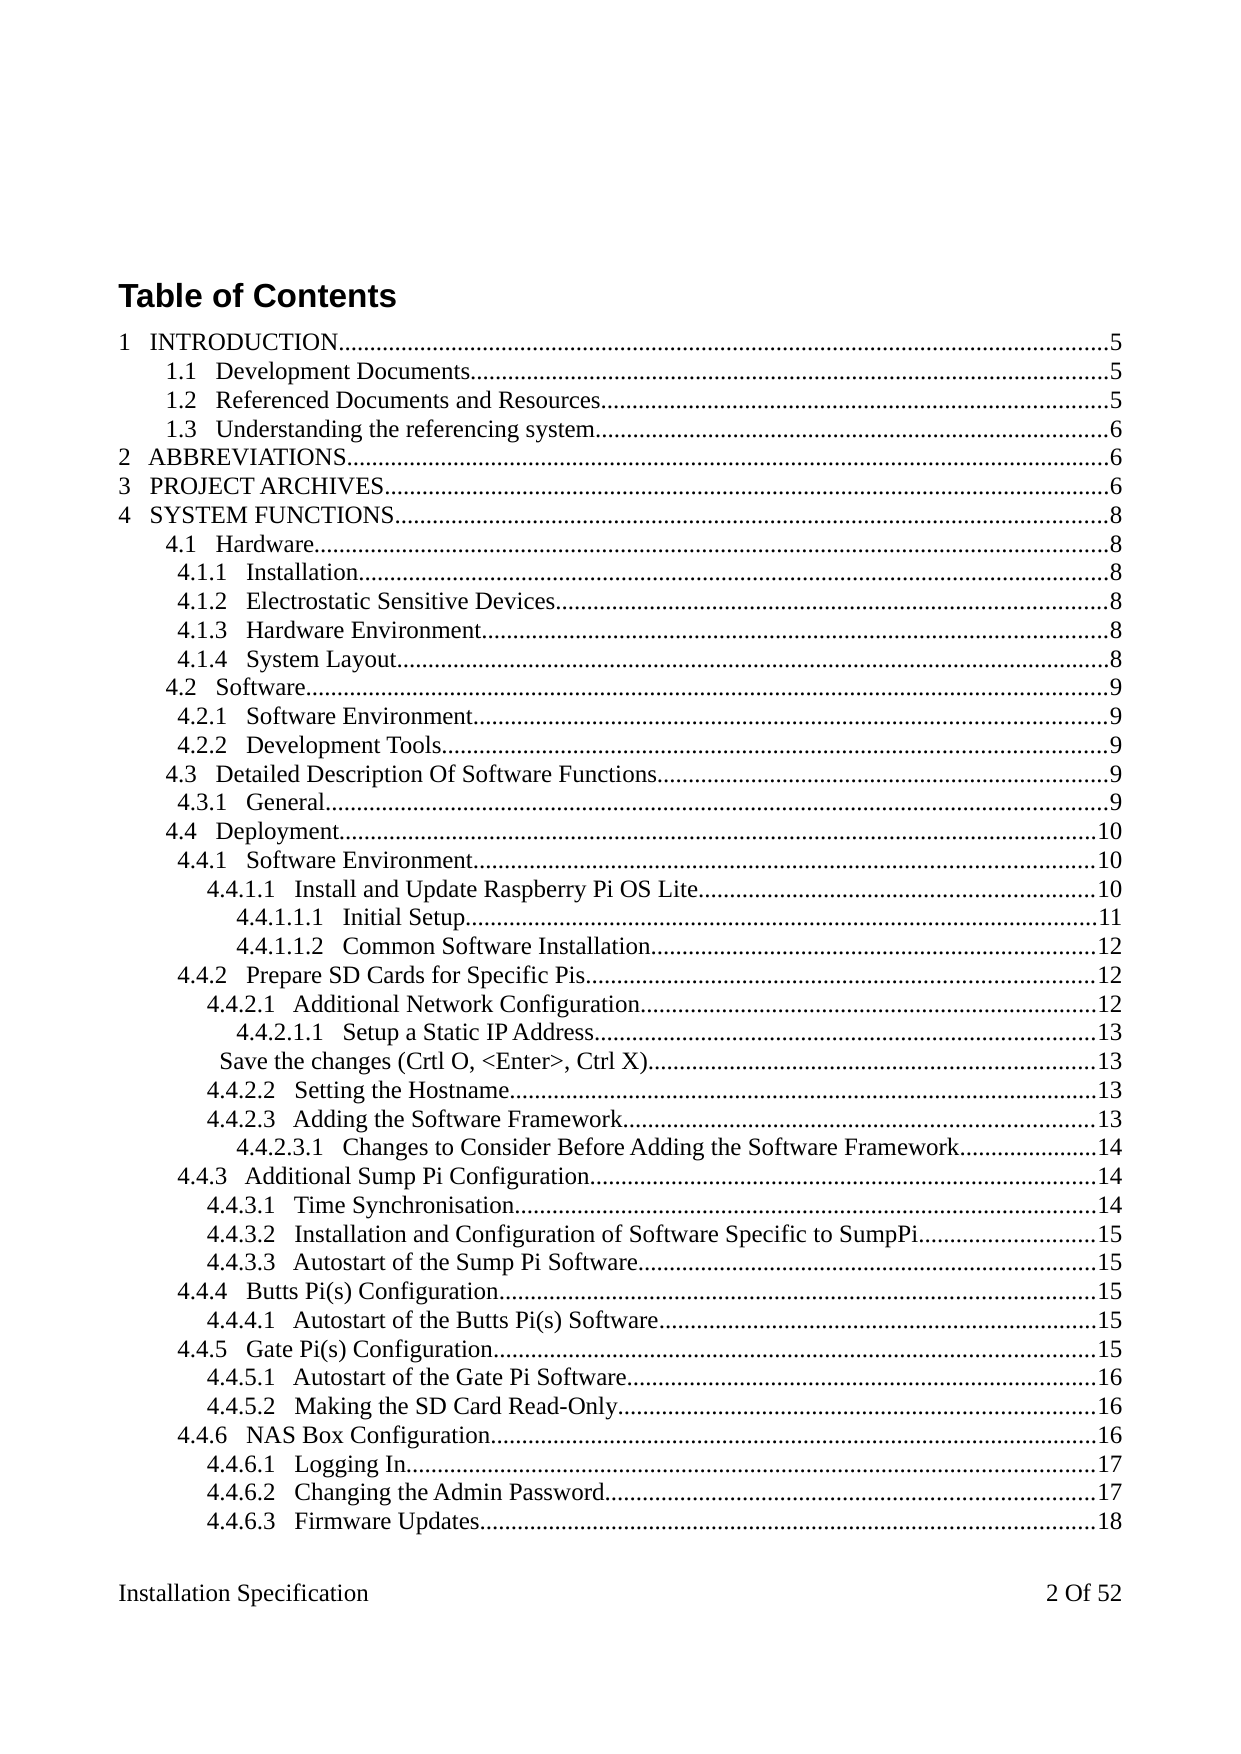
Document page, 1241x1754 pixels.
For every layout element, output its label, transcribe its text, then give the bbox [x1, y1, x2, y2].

text 4.1 Hardware 8 [148, 529, 1122, 557]
text 4.4.1.1.2 Common Software Installation 12 [236, 931, 1122, 960]
text 4.4.2.3.1 Changes to Consider Before Adding the Software Framework 14 [236, 1132, 1122, 1161]
text 4.3.1 General 9 [177, 787, 1122, 816]
text 4.4.3 Additional Sump Pi Configuration 14 [177, 1161, 1122, 1190]
text 4.2 Software 9 [148, 672, 1122, 701]
text Save the changes (Crtl O, <Enter>, Ctrl X). 13 [207, 1046, 1122, 1075]
text 1.3 Understanding the referencing system 6 [148, 414, 1122, 442]
text 4.4.2 Prepare SD Cards for Specific Pis 12 [177, 960, 1122, 989]
text 2 ABBREVIATIONS 6 [118, 442, 1122, 471]
text 4.4.1 Software Environment 10 [177, 845, 1122, 874]
text 4.1.4 System Layout 8 [177, 644, 1122, 672]
text 1.1 Development Documents 5 [148, 356, 1122, 385]
text 4.4.3.3 Autostart of the Sump Pi Software 15 [207, 1247, 1122, 1276]
text 4.4.6.3 Firmware Updates 18 [207, 1506, 1122, 1535]
text 4.4.4.1 Autostart of the Butts Pi(s) Software 15 [207, 1305, 1122, 1334]
text 4.4.2.2 Setting the Hostname 13 [207, 1075, 1122, 1104]
text 4.4.4 Butts Pi(s) Configuration 15 [177, 1276, 1122, 1305]
text 4 SYSTEM FUNCTIONS 8 [118, 500, 1122, 529]
text 3 PROJECT ARCHIVES 6 [118, 471, 1122, 500]
text 4.2.2 Development Tools 9 [177, 730, 1122, 759]
text 4.4.5.1 Autostart of the Gate Pi Software 16 [207, 1362, 1122, 1391]
text 4.1.1 Installation 8 [177, 557, 1122, 586]
text 4.4.3.2 Installation and Configuration of Software Specific to SumpPi 15 [207, 1219, 1122, 1247]
text 4.2.1 Software Environment 9 [177, 701, 1122, 730]
text 4.3 Detailed Description Of Software Functions 9 [148, 759, 1122, 787]
text 4.4.5.2 Making the SD Card Read-Only 16 [207, 1391, 1122, 1420]
text 4.1.3 Hardware Environment 8 [177, 615, 1122, 644]
text 4.4.6 NAS Box Configuration 16 [177, 1420, 1122, 1449]
text 4.4.1.1 Install and Update Raspberry Pi OS Lite 10 [207, 874, 1122, 902]
text 4.4.3.1 Time Synchronisation 14 [207, 1190, 1122, 1219]
text 1.2 Referenced Documents and Resources 5 [148, 385, 1122, 414]
text 4.4.1.1.1 Initial Setup 11 [236, 902, 1122, 931]
text 4.4.2.1.1 Setup a Static IP Address 13 [236, 1017, 1122, 1046]
text 4.4.2.3 Adding the Software Framework 13 [207, 1104, 1122, 1132]
subtitle Table of Contents [118, 277, 1122, 315]
text 4.4.6.1 Logging In 17 [207, 1449, 1122, 1477]
text 4.4.6.2 Changing the Admin Password 17 [207, 1477, 1122, 1506]
text 4.4.2.1 Additional Network Configuration 12 [207, 989, 1122, 1017]
text 4.4 Deployment 10 [148, 816, 1122, 845]
text 4.1.2 Electrostatic Sensitive Devices 8 [177, 586, 1122, 615]
text 1 INTRODUCTION 5 [118, 327, 1122, 356]
text 4.4.5 Gate Pi(s) Configuration 15 [177, 1334, 1122, 1362]
